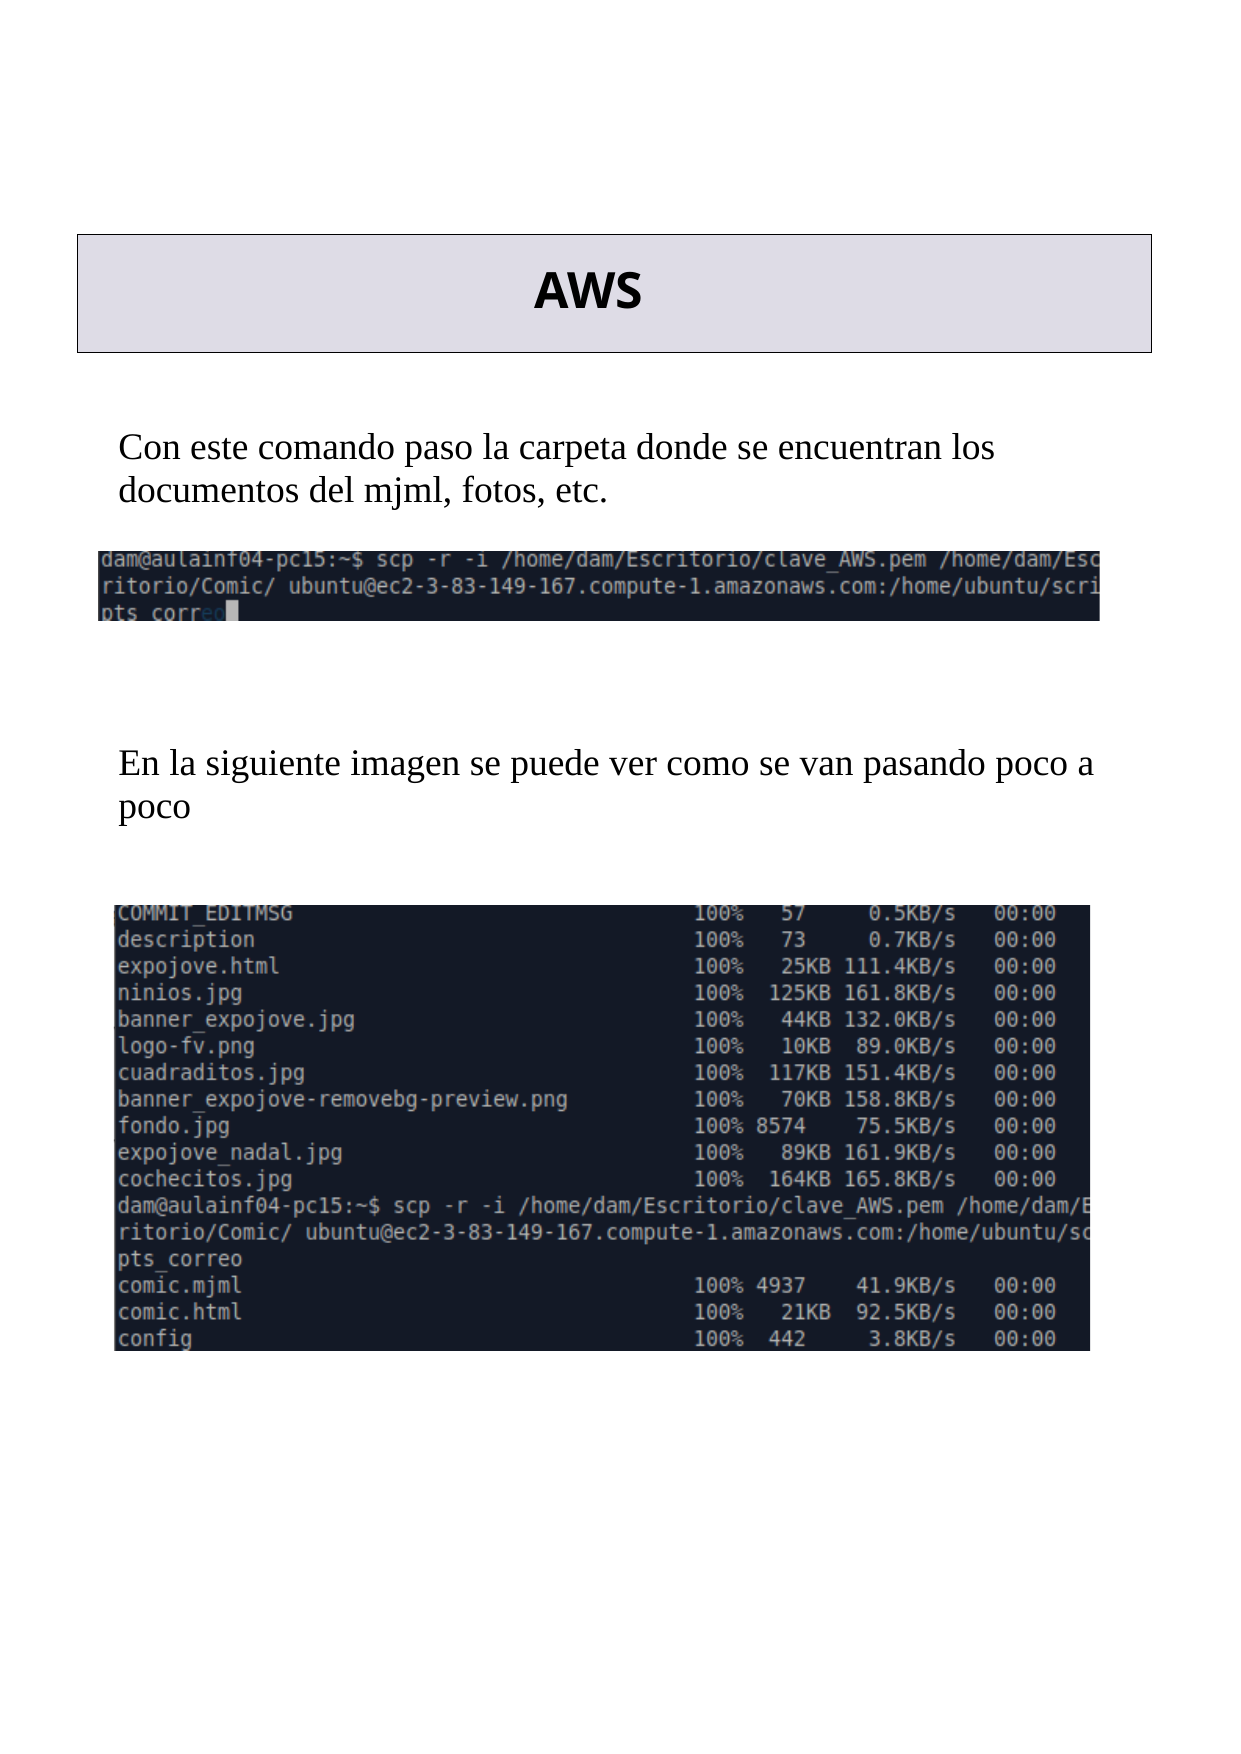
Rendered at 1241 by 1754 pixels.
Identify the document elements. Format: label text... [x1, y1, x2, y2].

picture [113, 905, 1091, 1351]
picture [98, 551, 1100, 621]
text Con este comando paso la carpeta donde se encuentran los documentos del mjml, fotos, etc. [118, 425, 1122, 511]
text En la siguiente imagen se puede ver como se van pasando poco a poco [118, 740, 1122, 826]
